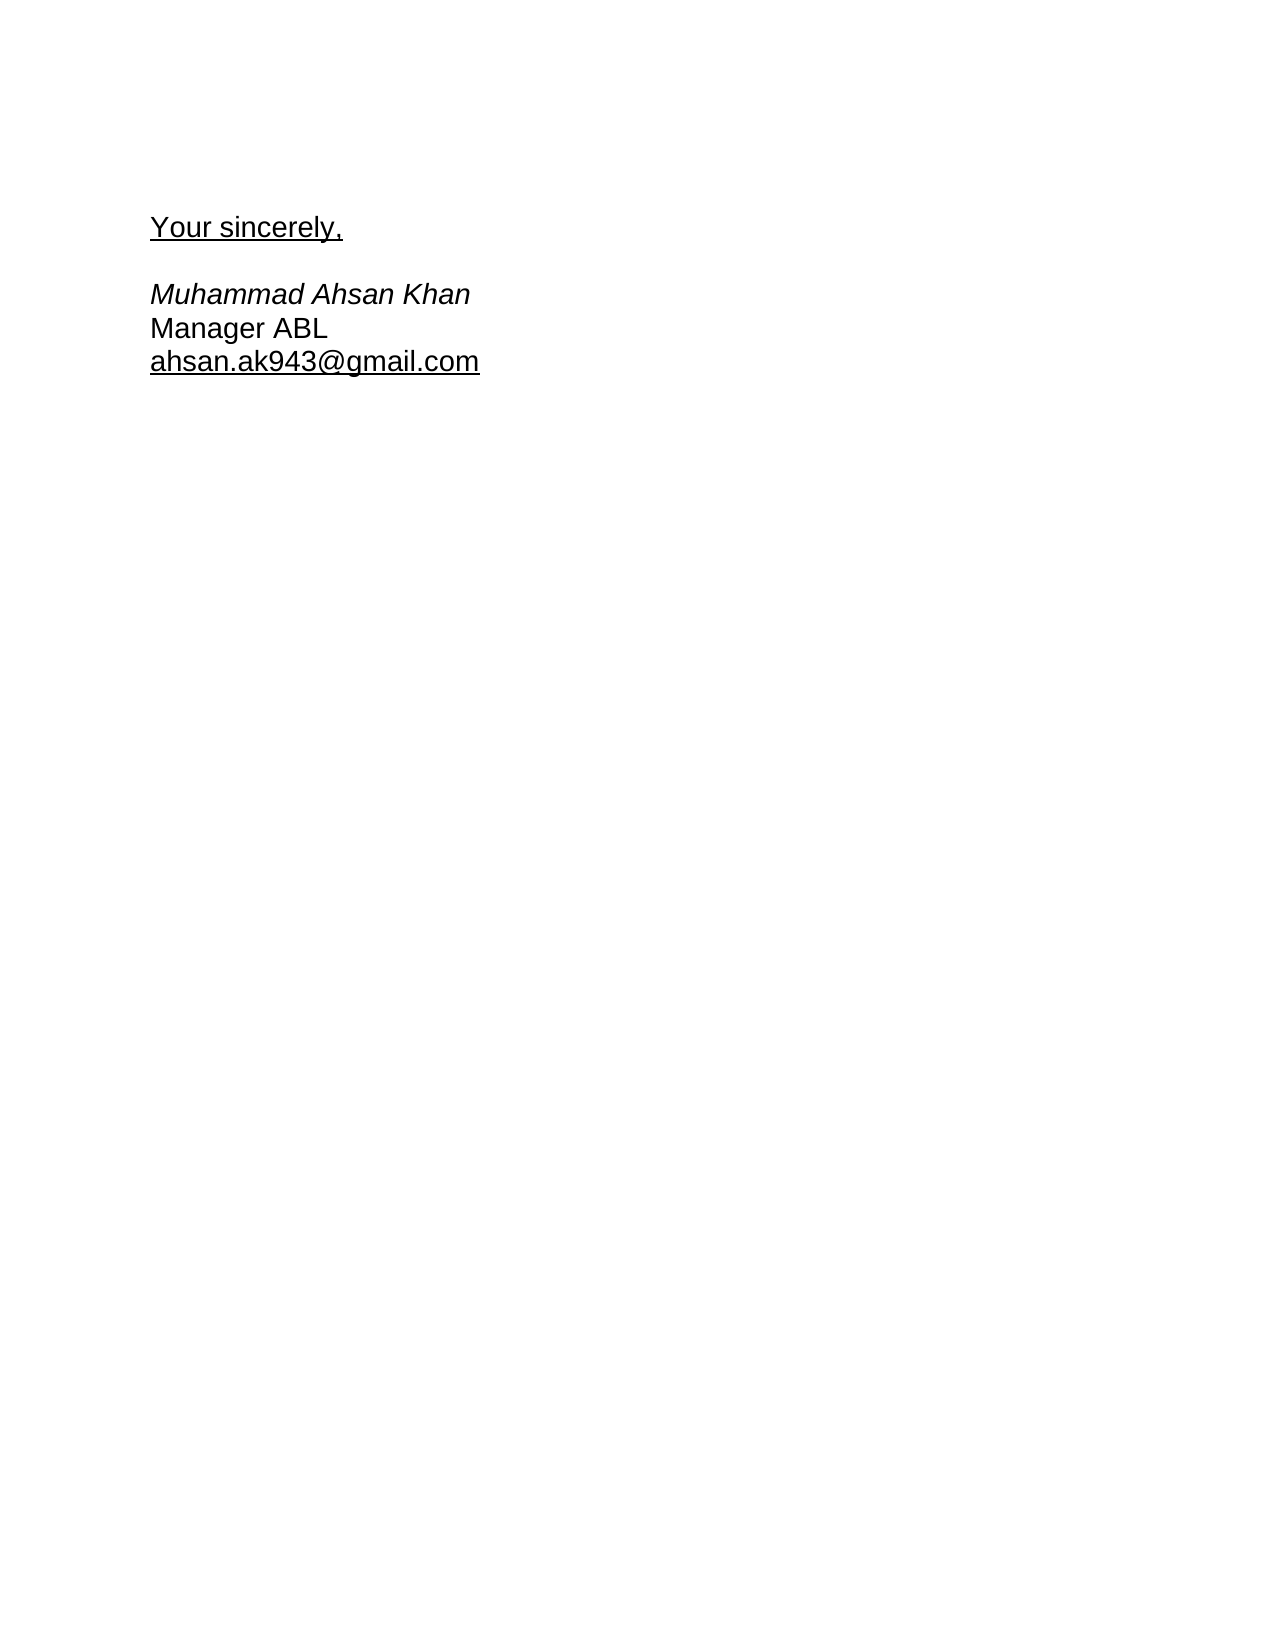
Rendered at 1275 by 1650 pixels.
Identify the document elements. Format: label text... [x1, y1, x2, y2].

text ahsan.ak943@gmail.com [150, 344, 1125, 378]
text Manager ABL [150, 311, 1125, 344]
text Your sincerely, [150, 210, 1125, 243]
text Muhammad Ahsan Khan [150, 277, 1125, 311]
